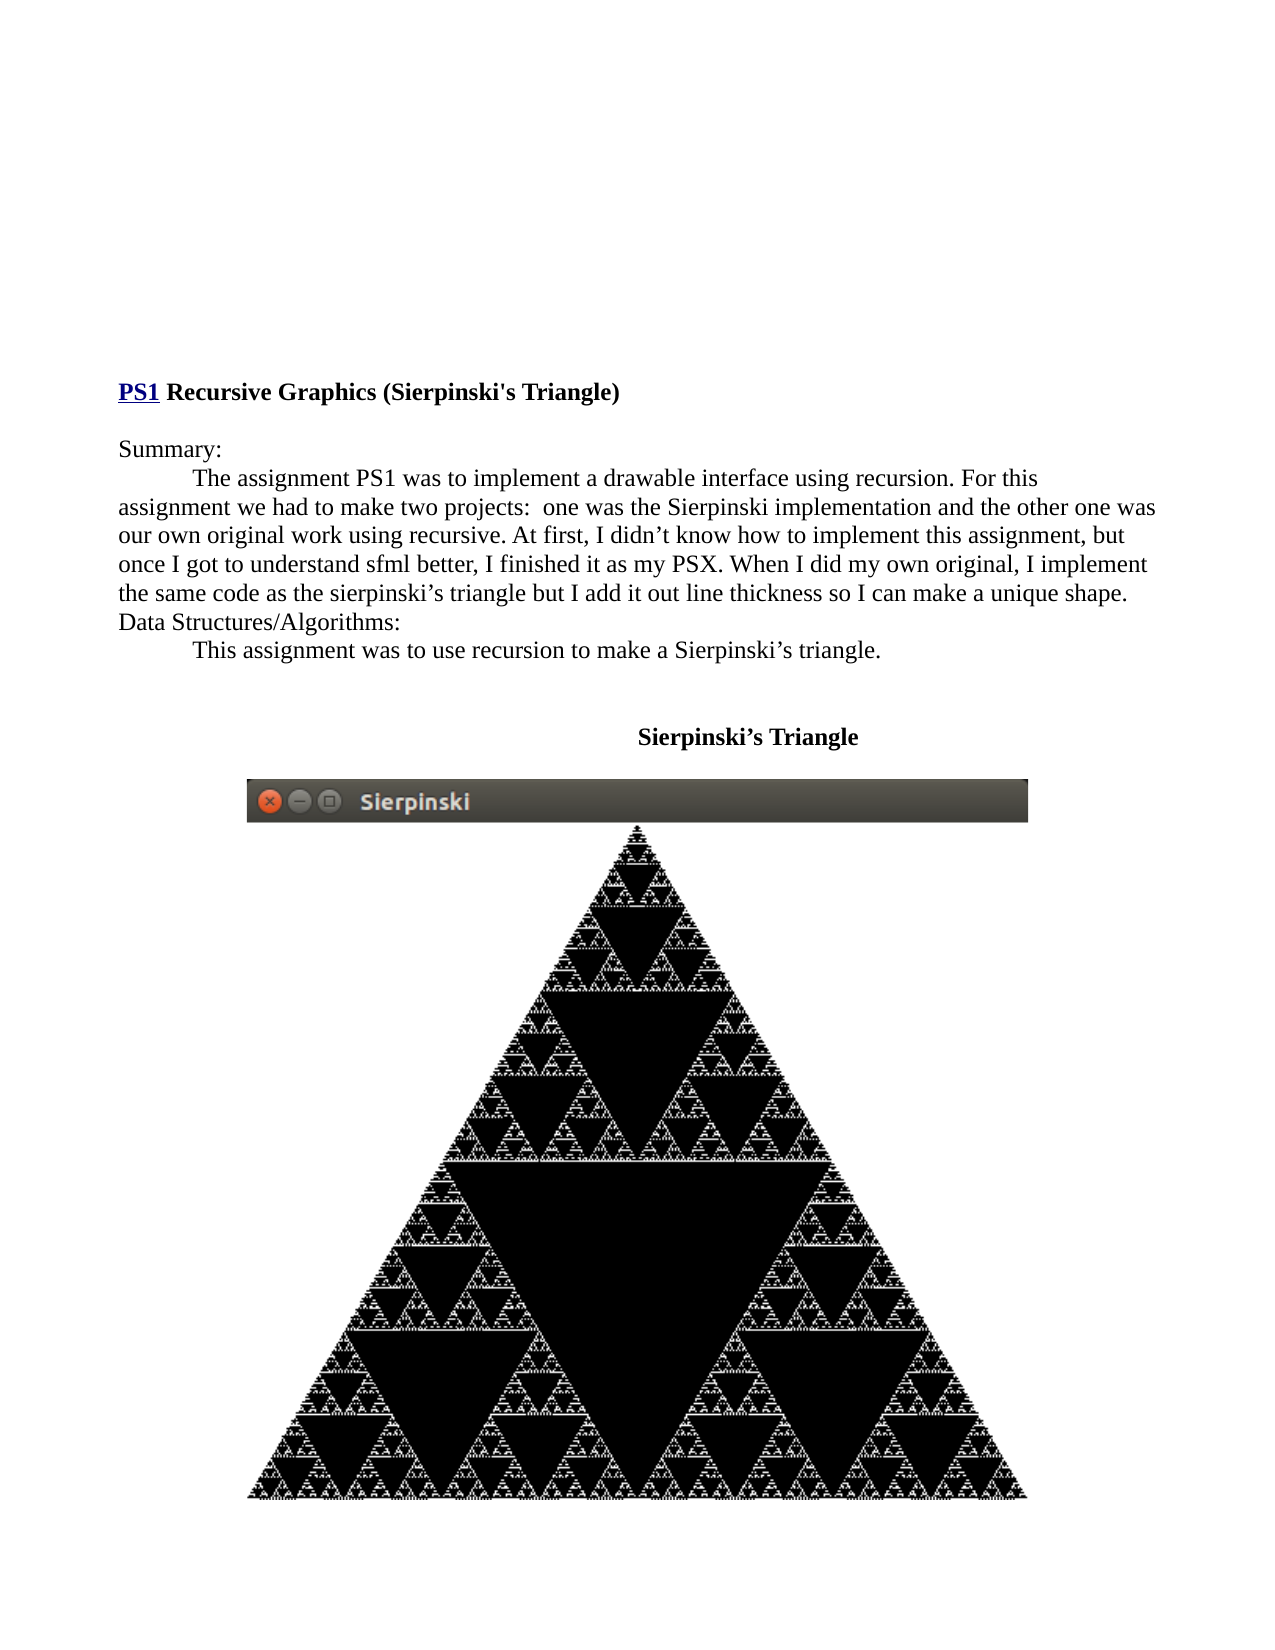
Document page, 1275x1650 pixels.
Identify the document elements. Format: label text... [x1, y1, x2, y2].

text The assignment PS1 was to implement a drawable interface using recursion. For this assignment we had to make two projects: one was the Sierpinski implementation and the other one was our own original work using recursive. At first, I didn’t know how to implement this assignment, but once I got to understand sfml better, I finished it as my PSX. When I did my own original, I implement the same code as the sierpinski’s triangle but I add it out line thickness so I can make a unique shape. [118, 463, 1157, 607]
text PS1 Recursive Graphics (Sierpinski's Triangle) [118, 377, 1157, 406]
text Summary: [118, 434, 1157, 463]
text This assignment was to use recursion to make a Sierpinski’s triangle. [118, 636, 1157, 664]
text Sierpinski’s Triangle [118, 722, 1157, 751]
text Data Structures/Algorithms: [118, 607, 1157, 636]
